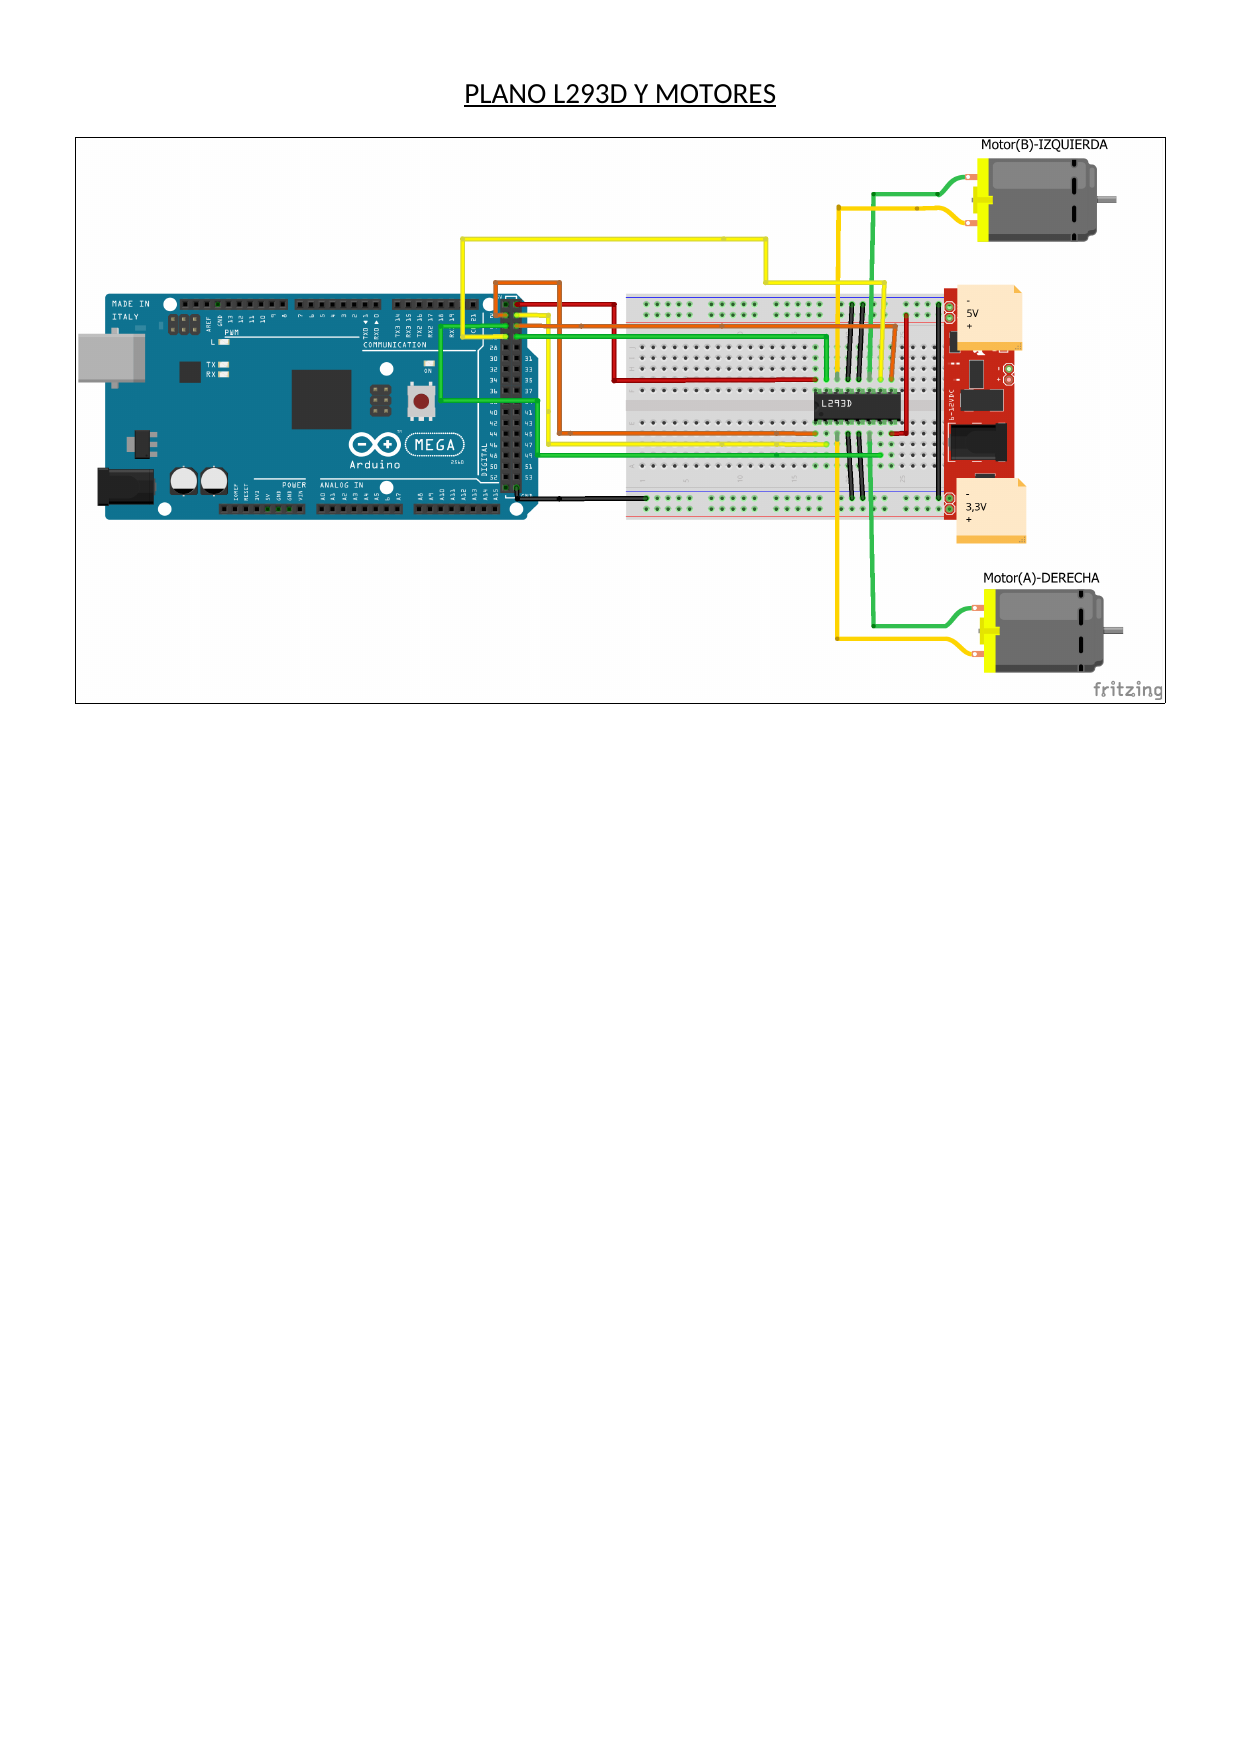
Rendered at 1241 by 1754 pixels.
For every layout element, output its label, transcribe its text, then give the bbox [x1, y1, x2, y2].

picture [78, 139, 1163, 700]
text PLANO L293D Y MOTORES [75, 75, 1165, 111]
